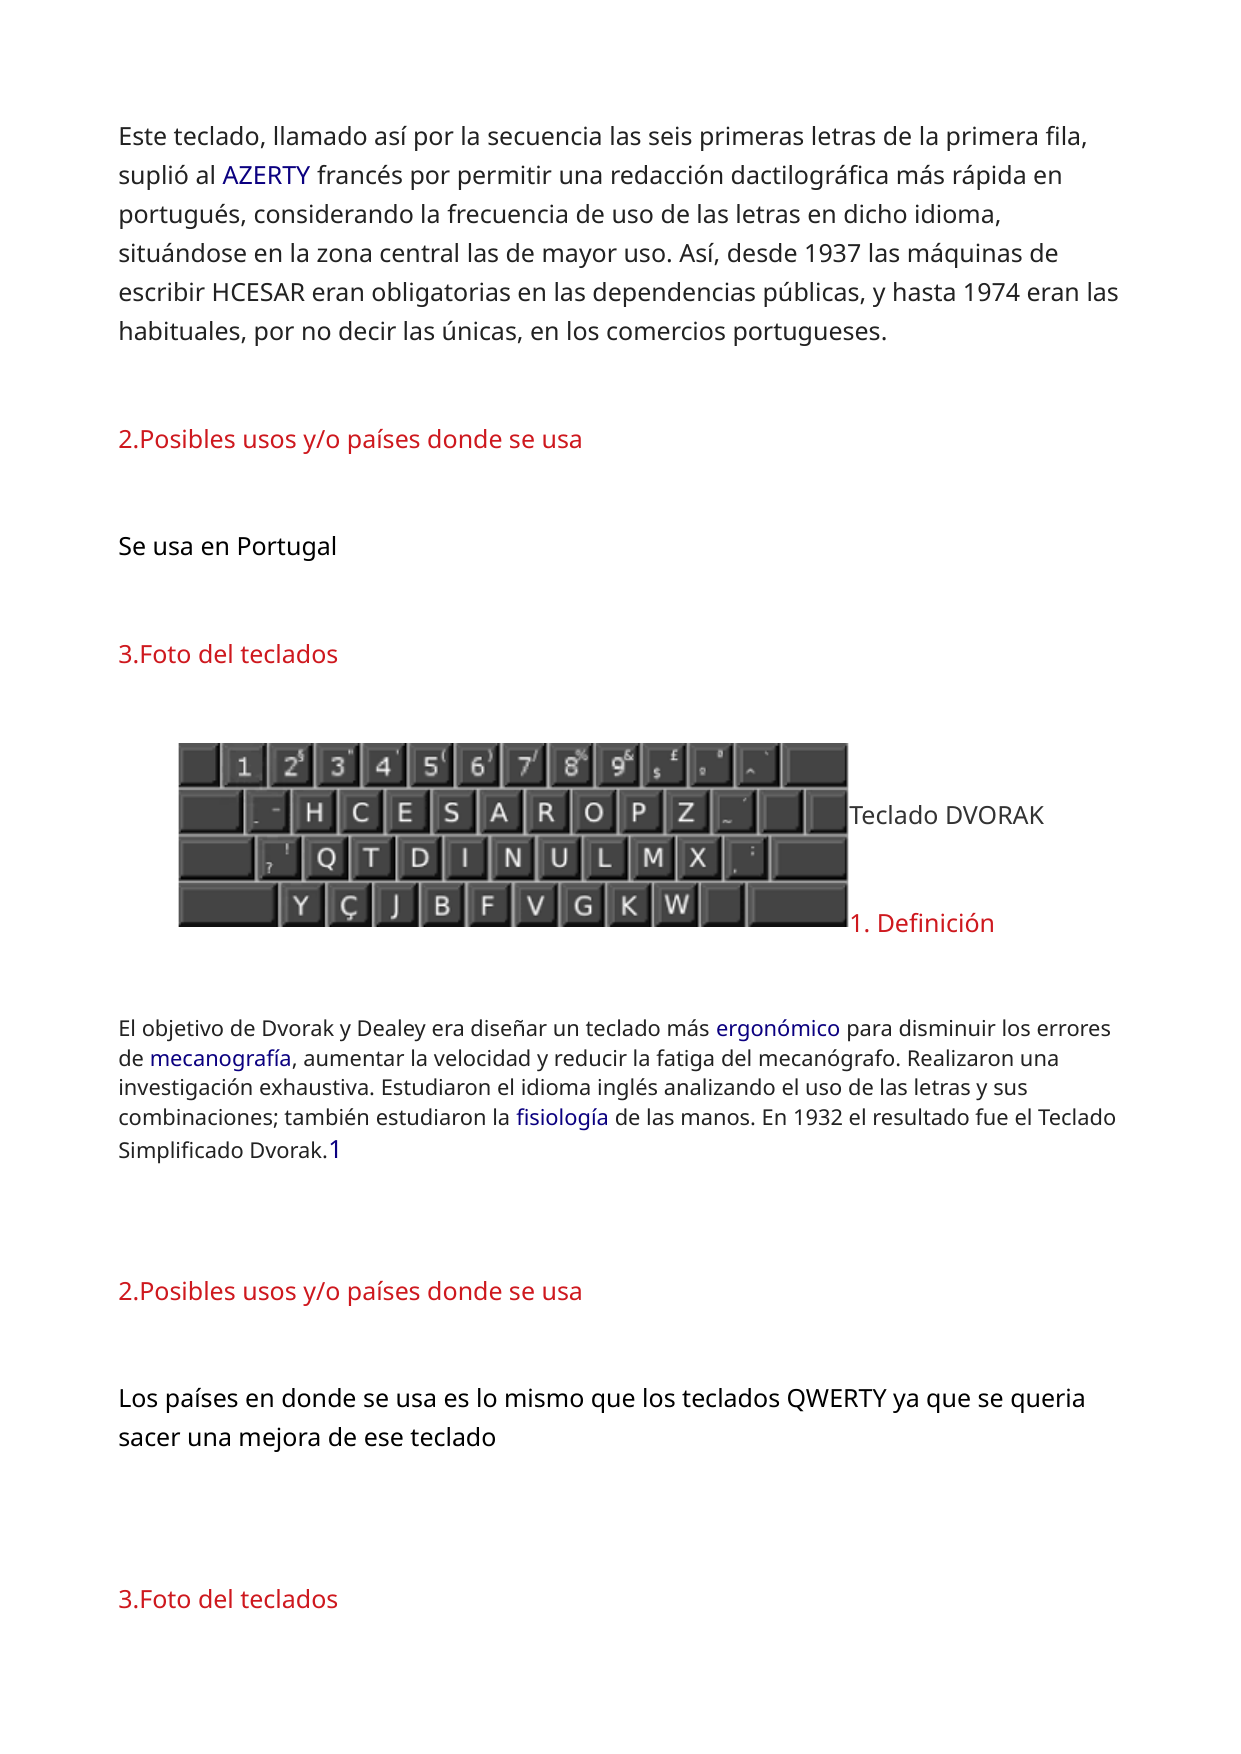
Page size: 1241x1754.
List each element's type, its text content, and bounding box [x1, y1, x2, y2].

text Se usa en Portugal [118, 529, 1122, 563]
text 2.Posibles usos y/o países donde se usa [118, 421, 1122, 456]
text 2.Posibles usos y/o países donde se usa [118, 1273, 1122, 1307]
text [118, 798, 178, 832]
text El objetivo de Dvorak y Dealey era diseñar un teclado más ergonómico para disminuir los errores de mecanografía, aumentar la velocidad y reducir la fatiga del mecanógrafo. Realizaron una investigación exhaustiva. Estudiaron el idioma inglés analizando el uso de las letras y sus combinaciones; también estudiaron la fisiología de las manos. En 1932 el resultado fue el Teclado Simplificado Dvorak.1 [118, 1013, 1122, 1166]
picture [178, 743, 849, 927]
text 3.Foto del teclados [118, 1581, 1122, 1615]
text Teclado DVORAK [849, 798, 1122, 832]
text 1. Definición [118, 905, 1122, 939]
text 3.Foto del teclados [118, 636, 1122, 671]
text Los países en donde se usa es lo mismo que los teclados QWERTY ya que se queria sacer una mejora de ese teclado [118, 1381, 1122, 1454]
text Este teclado, llamado así por la secuencia las seis primeras letras de la primera fila, suplió al AZERTY francés por permitir una redacción dactilográfica más rápida en portugués, considerando la frecuencia de uso de las letras en dicho idioma, situándose en la zona central las de mayor uso. Así, desde 1937 las máquinas de escribir HCESAR eran obligatorias en las dependencias públicas, y hasta 1974 eran las habituales, por no decir las únicas, en los comercios portugueses. [118, 118, 1122, 348]
